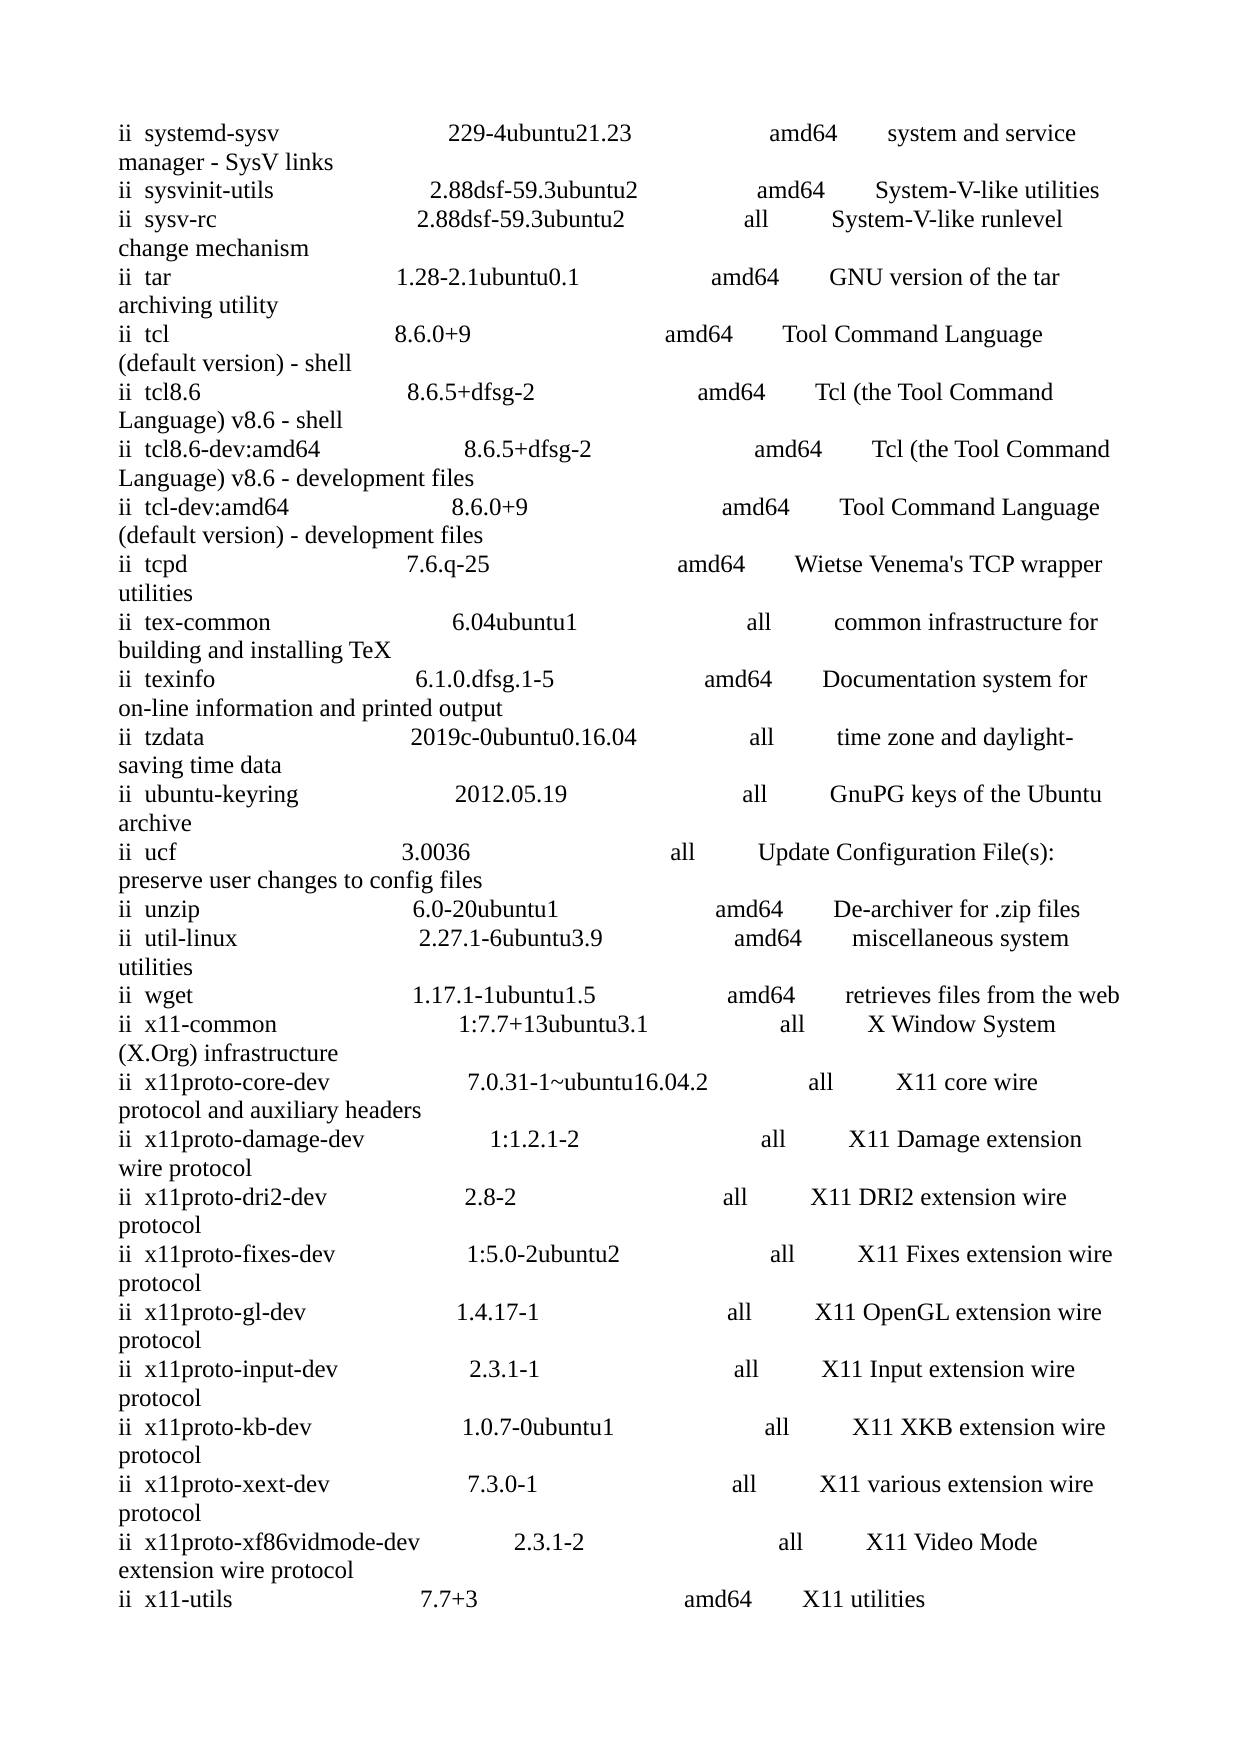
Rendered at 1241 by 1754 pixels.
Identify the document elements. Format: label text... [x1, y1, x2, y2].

text ii x11proto-xf86vidmode-dev 2.3.1-2 all X11 Video Mode extension wire protocol [118, 1527, 1122, 1584]
text ii unzip 6.0-20ubuntu1 amd64 De-archiver for .zip files [118, 894, 1122, 923]
text ii x11proto-damage-dev 1:1.2.1-2 all X11 Damage extension wire protocol [118, 1124, 1122, 1182]
text ii tex-common 6.04ubuntu1 all common infrastructure for building and installing TeX [118, 607, 1122, 664]
text ii tzdata 2019c-0ubuntu0.16.04 all time zone and daylight-saving time data [118, 722, 1122, 779]
text ii texinfo 6.1.0.dfsg.1-5 amd64 Documentation system for on-line information and printed output [118, 664, 1122, 722]
text ii sysv-rc 2.88dsf-59.3ubuntu2 all System-V-like runlevel change mechanism [118, 204, 1122, 262]
text ii util-linux 2.27.1-6ubuntu3.9 amd64 miscellaneous system utilities [118, 923, 1122, 981]
text ii x11proto-gl-dev 1.4.17-1 all X11 OpenGL extension wire protocol [118, 1297, 1122, 1354]
text ii x11proto-kb-dev 1.0.7-0ubuntu1 all X11 XKB extension wire protocol [118, 1412, 1122, 1469]
text ii x11proto-xext-dev 7.3.0-1 all X11 various extension wire protocol [118, 1469, 1122, 1527]
text ii x11proto-input-dev 2.3.1-1 all X11 Input extension wire protocol [118, 1354, 1122, 1412]
text ii tcl8.6-dev:amd64 8.6.5+dfsg-2 amd64 Tcl (the Tool Command Language) v8.6 - development files [118, 434, 1122, 492]
text ii ucf 3.0036 all Update Configuration File(s): preserve user changes to config files [118, 837, 1122, 894]
text ii x11-common 1:7.7+13ubuntu3.1 all X Window System (X.Org) infrastructure [118, 1009, 1122, 1067]
text ii tcl8.6 8.6.5+dfsg-2 amd64 Tcl (the Tool Command Language) v8.6 - shell [118, 377, 1122, 434]
text ii x11proto-core-dev 7.0.31-1~ubuntu16.04.2 all X11 core wire protocol and auxiliary headers [118, 1067, 1122, 1124]
text ii tcpd 7.6.q-25 amd64 Wietse Venema's TCP wrapper utilities [118, 549, 1122, 607]
text ii tcl-dev:amd64 8.6.0+9 amd64 Tool Command Language (default version) - development files [118, 492, 1122, 549]
text ii tcl 8.6.0+9 amd64 Tool Command Language (default version) - shell [118, 319, 1122, 377]
text ii x11proto-dri2-dev 2.8-2 all X11 DRI2 extension wire protocol [118, 1182, 1122, 1239]
text ii x11proto-fixes-dev 1:5.0-2ubuntu2 all X11 Fixes extension wire protocol [118, 1239, 1122, 1297]
text ii systemd-sysv 229-4ubuntu21.23 amd64 system and service manager - SysV links [118, 118, 1122, 176]
text ii sysvinit-utils 2.88dsf-59.3ubuntu2 amd64 System-V-like utilities [118, 176, 1122, 204]
text ii x11-utils 7.7+3 amd64 X11 utilities [118, 1584, 1122, 1613]
text ii tar 1.28-2.1ubuntu0.1 amd64 GNU version of the tar archiving utility [118, 262, 1122, 319]
text ii wget 1.17.1-1ubuntu1.5 amd64 retrieves files from the web [118, 981, 1122, 1009]
text ii ubuntu-keyring 2012.05.19 all GnuPG keys of the Ubuntu archive [118, 779, 1122, 837]
